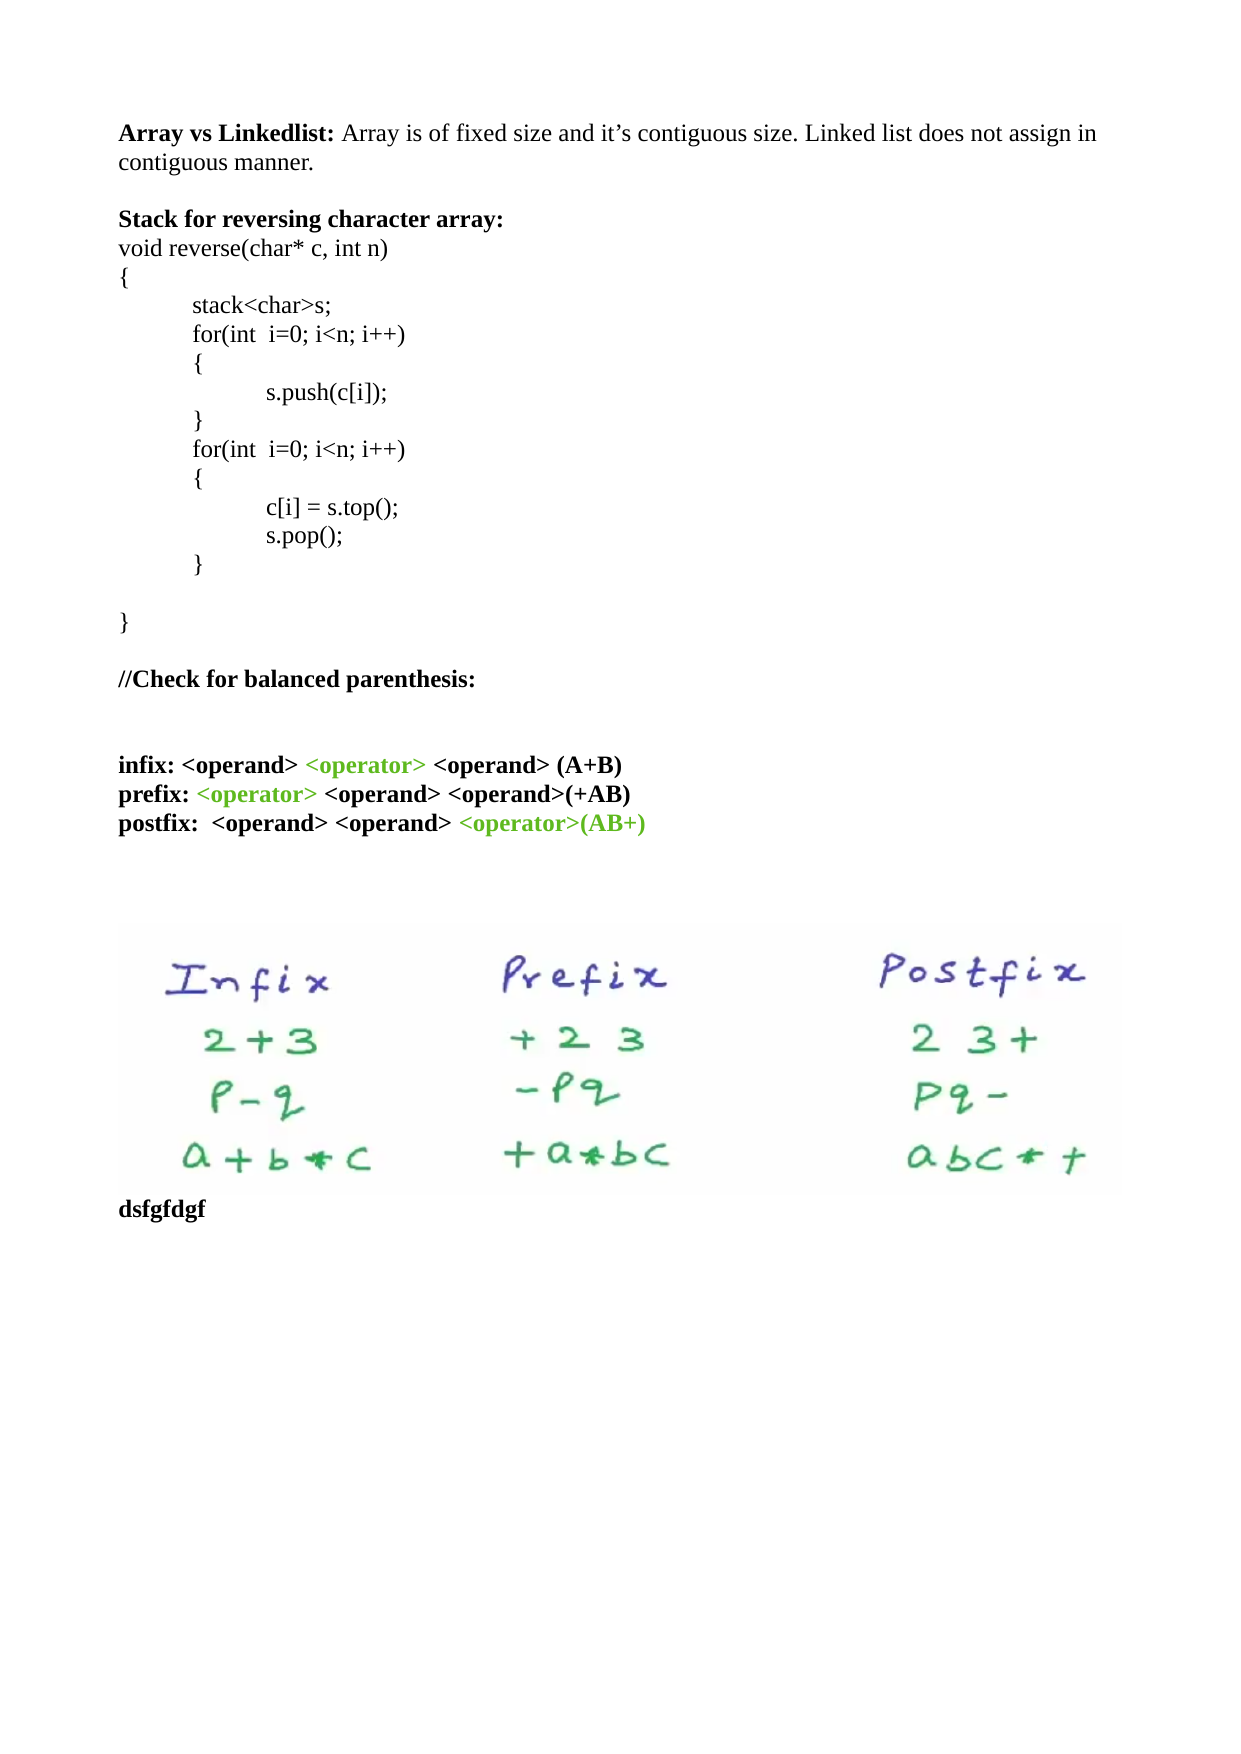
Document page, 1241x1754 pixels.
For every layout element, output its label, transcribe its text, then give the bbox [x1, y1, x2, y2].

text stack<char>s; [118, 291, 1122, 319]
text dsfgfdgf [118, 1195, 1122, 1223]
text infix: <operand> <operator> <operand> (A+B) [118, 751, 1122, 779]
text //Check for balanced parenthesis: [118, 664, 1122, 693]
text Array vs Linkedlist: Array is of fixed size and it’s contiguous size. Linked list does not assign in contiguous manner. [118, 118, 1122, 176]
text void reverse(char* c, int n) [118, 233, 1122, 262]
picture [118, 923, 1123, 1195]
text { [118, 348, 1122, 377]
text c[i] = s.top(); [118, 492, 1122, 521]
text for(int i=0; i<n; i++) [118, 319, 1122, 348]
text for(int i=0; i<n; i++) [118, 434, 1122, 463]
text } [118, 607, 1122, 636]
text Stack for reversing character array: [118, 204, 1122, 233]
text { [118, 262, 1122, 291]
text postfix: <operand> <operand> <operator>(AB+) [118, 808, 1122, 837]
text s.pop(); [118, 521, 1122, 549]
text { [118, 463, 1122, 492]
text s.push(c[i]); [118, 377, 1122, 406]
text } [118, 549, 1122, 578]
text } [118, 406, 1122, 434]
text prefix: <operator> <operand> <operand>(+AB) [118, 779, 1122, 808]
